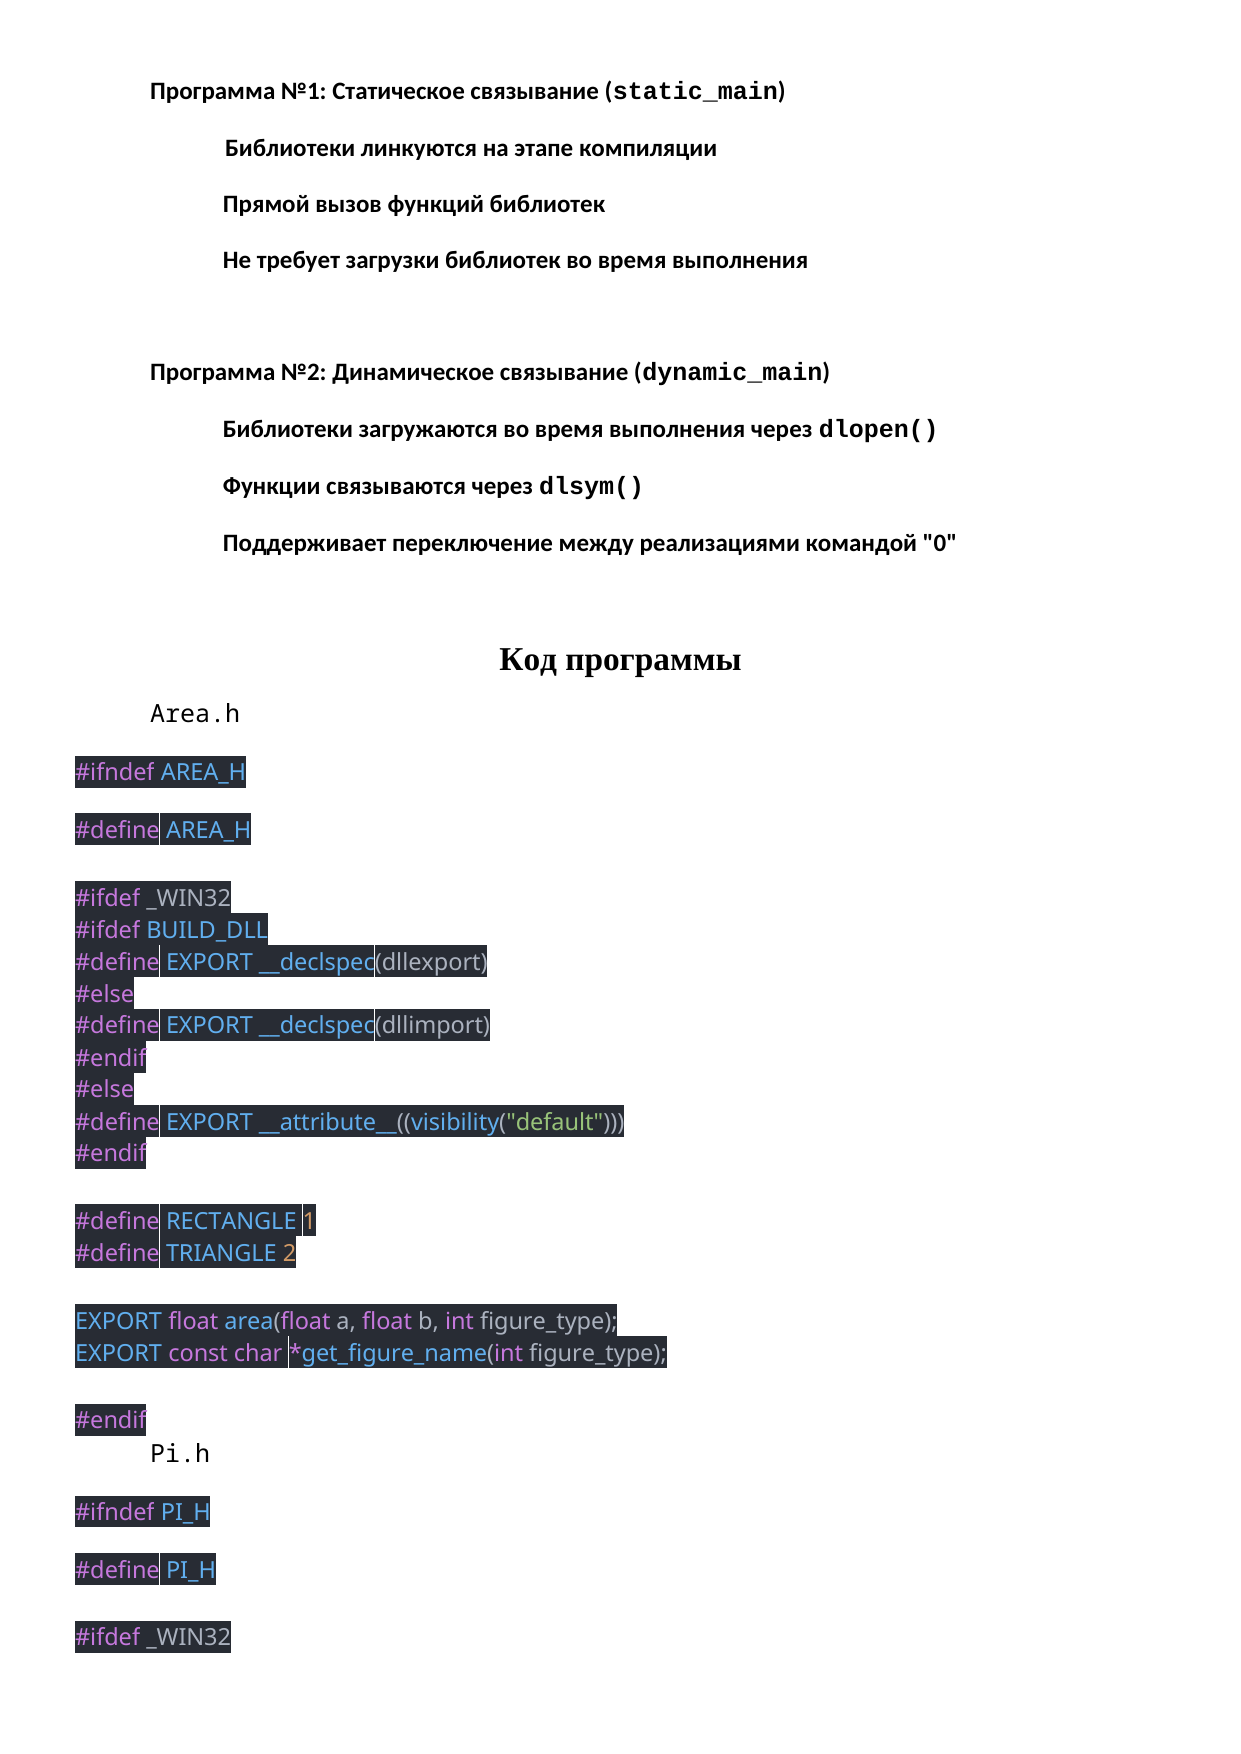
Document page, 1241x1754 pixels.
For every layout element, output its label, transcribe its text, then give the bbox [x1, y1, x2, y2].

text #else [75, 1073, 1165, 1105]
list Прямой вызов функций библиотек [193, 188, 1165, 219]
text Библиотеки линкуются на этапе компиляции [75, 132, 1147, 163]
text #define TRIANGLE 2 [75, 1236, 1165, 1268]
list Поддерживает переключение между реализациями командой "0" [193, 527, 1165, 558]
text #ifdef _WIN32 [75, 1621, 1165, 1653]
text Pi.h [150, 1436, 1147, 1469]
text #else [75, 977, 1165, 1009]
text #endif [75, 1403, 1165, 1436]
text EXPORT float area(float a, float b, int figure_type); [75, 1304, 1165, 1336]
text #ifndef AREA_H [75, 756, 1147, 788]
text #define RECTANGLE 1 [75, 1204, 1165, 1236]
text #define EXPORT __declspec(dllimport) [75, 1009, 1165, 1041]
subtitle Программа №1: Статическое связывание (static_main) [75, 75, 1147, 107]
text Area.h [150, 696, 1147, 730]
text #ifdef BUILD_DLL [75, 913, 1165, 945]
subtitle Программа №2: Динамическое связывание (dynamic_main) [75, 356, 1147, 387]
text EXPORT const char *get_figure_name(int figure_type); [75, 1336, 1165, 1368]
text #define AREA_H [75, 813, 1165, 845]
text #define EXPORT __attribute__((visibility("default"))) [75, 1105, 1165, 1137]
text #define PI_H [75, 1553, 1165, 1585]
text Код программы [93, 639, 1147, 677]
text #ifdef _WIN32 [75, 881, 1165, 913]
list Функции связываются через dlsym() [193, 470, 1165, 502]
text #endif [75, 1137, 1165, 1169]
list Не требует загрузки библиотек во время выполнения [193, 244, 1165, 274]
text #define EXPORT __declspec(dllexport) [75, 945, 1165, 977]
text #endif [75, 1041, 1165, 1073]
text #ifndef PI_H [75, 1496, 1147, 1527]
list Библиотеки загружаются во время выполнения через dlopen() [193, 413, 1165, 445]
